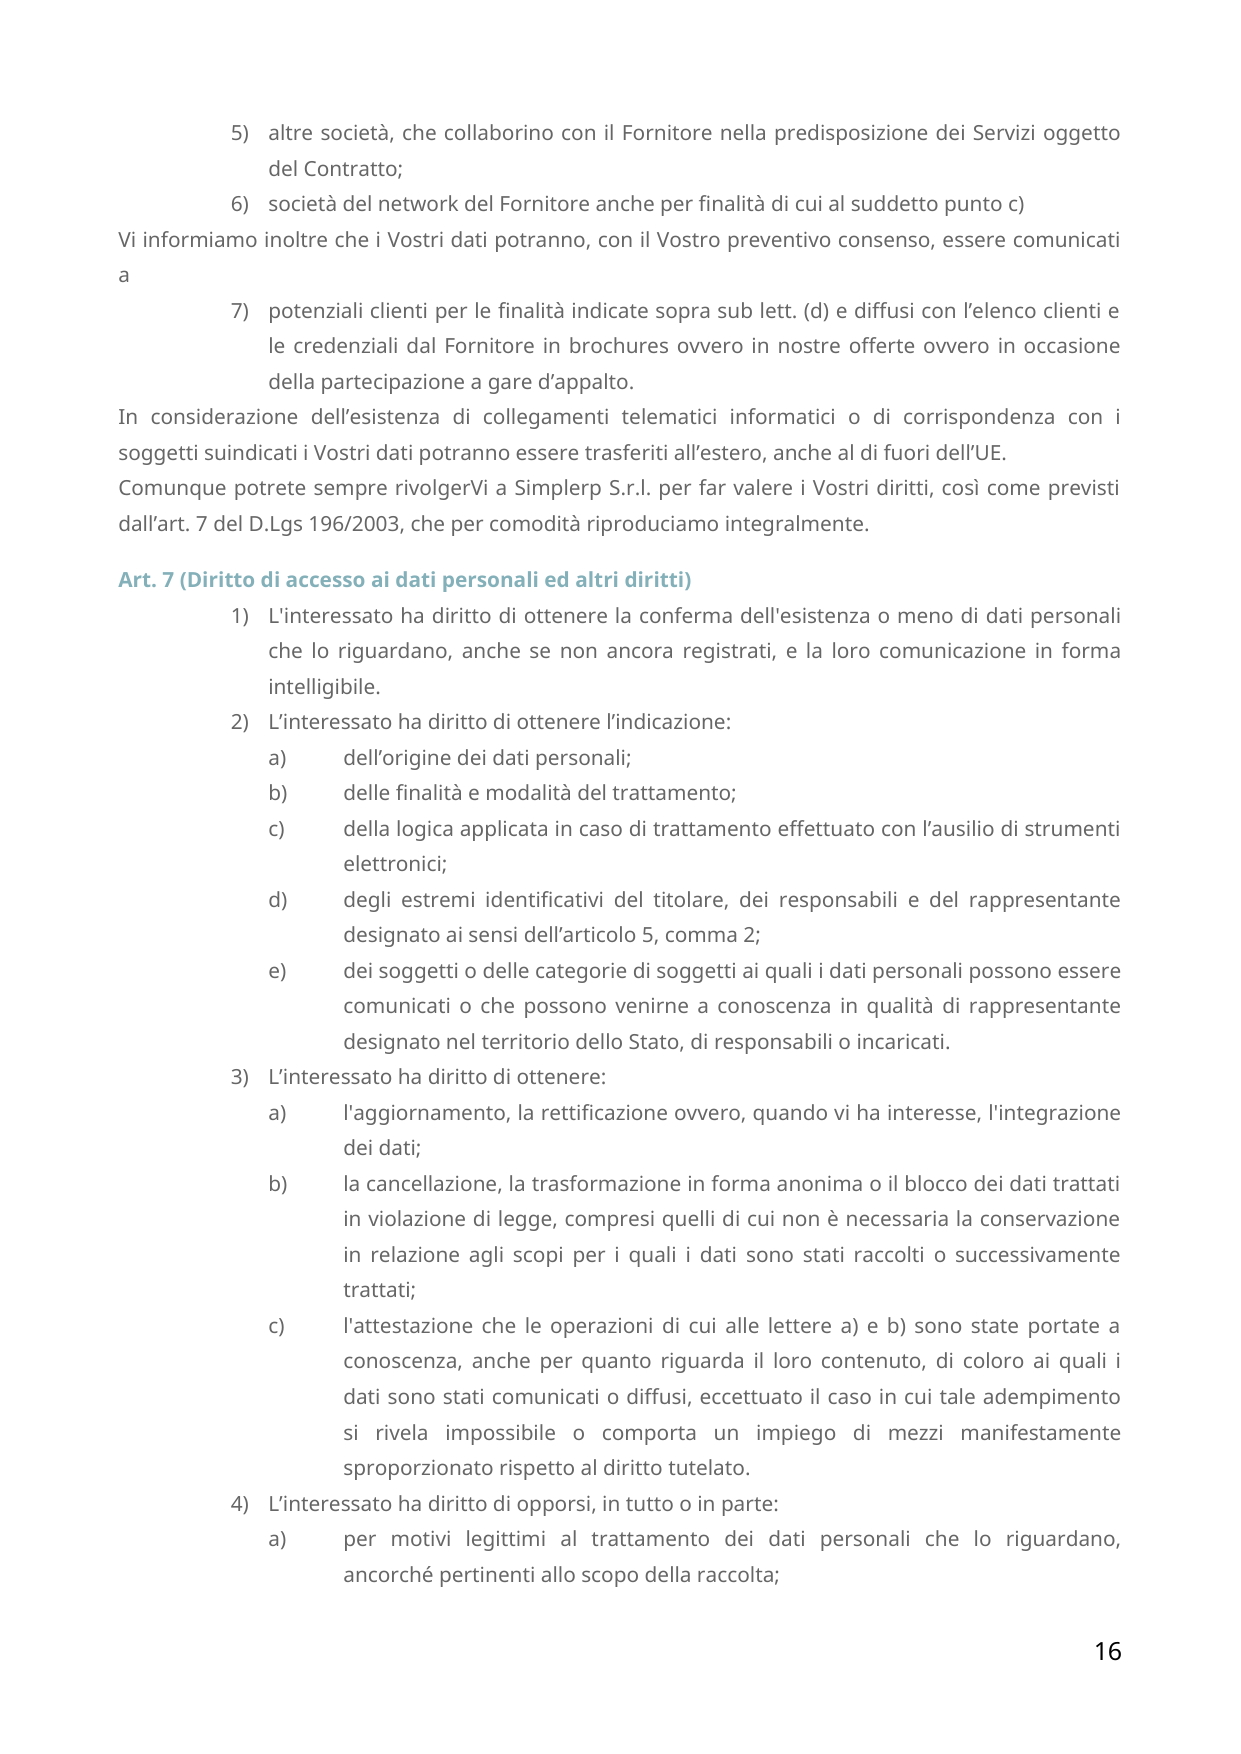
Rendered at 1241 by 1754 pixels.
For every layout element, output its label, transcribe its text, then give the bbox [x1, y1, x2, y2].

list L’interessato ha diritto di ottenere: [231, 1062, 1122, 1091]
list l'attestazione che le operazioni di cui alle lettere a) e b) sono state portate a conoscenza, anche per quanto riguarda il loro contenuto, di coloro ai quali i dati sono stati comunicati o diffusi, eccettuato il caso in cui tale adempimento si rivela impossibile o comporta un impiego di mezzi manifestamente sproporzionato rispetto al diritto tutelato. [268, 1311, 1122, 1482]
list L’interessato ha diritto di opporsi, in tutto o in parte: [231, 1489, 1122, 1517]
list L'interessato ha diritto di ottenere la conferma dell'esistenza o meno di dati personali che lo riguardano, anche se non ancora registrati, e la loro comunicazione in forma intelligibile. [231, 601, 1122, 700]
text Comunque potrete sempre rivolgerVi a Simplerp S.r.l. per far valere i Vostri diritti, così come previsti dall’art. 7 del D.Lgs 196/2003, che per comodità riproduciamo integralmente. [118, 473, 1122, 537]
list società del network del Fornitore anche per finalità di cui al suddetto punto c) [231, 189, 1122, 218]
list dell’origine dei dati personali; [268, 743, 1122, 771]
list altre società, che collaborino con il Fornitore nella predisposizione dei Servizi oggetto del Contratto; [231, 118, 1122, 182]
list per motivi legittimi al trattamento dei dati personali che lo riguardano, ancorché pertinenti allo scopo della raccolta; [268, 1524, 1122, 1588]
list degli estremi identificativi del titolare, dei responsabili e del rappresentante designato ai sensi dell’articolo 5, comma 2; [268, 885, 1122, 949]
text Vi informiamo inoltre che i Vostri dati potranno, con il Vostro preventivo consenso, essere comunicati a [118, 225, 1122, 289]
list L’interessato ha diritto di ottenere l’indicazione: [231, 707, 1122, 736]
list potenziali clienti per le finalità indicate sopra sub lett. (d) e diffusi con l’elenco clienti e le credenziali dal Fornitore in brochures ovvero in nostre offerte ovvero in occasione della partecipazione a gare d’appalto. [231, 296, 1122, 395]
list dei soggetti o delle categorie di soggetti ai quali i dati personali possono essere comunicati o che possono venirne a conoscenza in qualità di rappresentante designato nel territorio dello Stato, di responsabili o incaricati. [268, 956, 1122, 1055]
list la cancellazione, la trasformazione in forma anonima o il blocco dei dati trattati in violazione di legge, compresi quelli di cui non è necessaria la conservazione in relazione agli scopi per i quali i dati sono stati raccolti o successivamente trattati; [268, 1169, 1122, 1304]
text In considerazione dell’esistenza di collegamenti telematici informatici o di corrispondenza con i soggetti suindicati i Vostri dati potranno essere trasferiti all’estero, anche al di fuori dell’UE. [118, 402, 1122, 466]
list della logica applicata in caso di trattamento effettuato con l’ausilio di strumenti elettronici; [268, 814, 1122, 878]
list l'aggiornamento, la rettificazione ovvero, quando vi ha interesse, l'integrazione dei dati; [268, 1098, 1122, 1162]
subtitle Art. 7 (Diritto di accesso ai dati personali ed altri diritti) [118, 565, 1122, 594]
list delle finalità e modalità del trattamento; [268, 778, 1122, 807]
